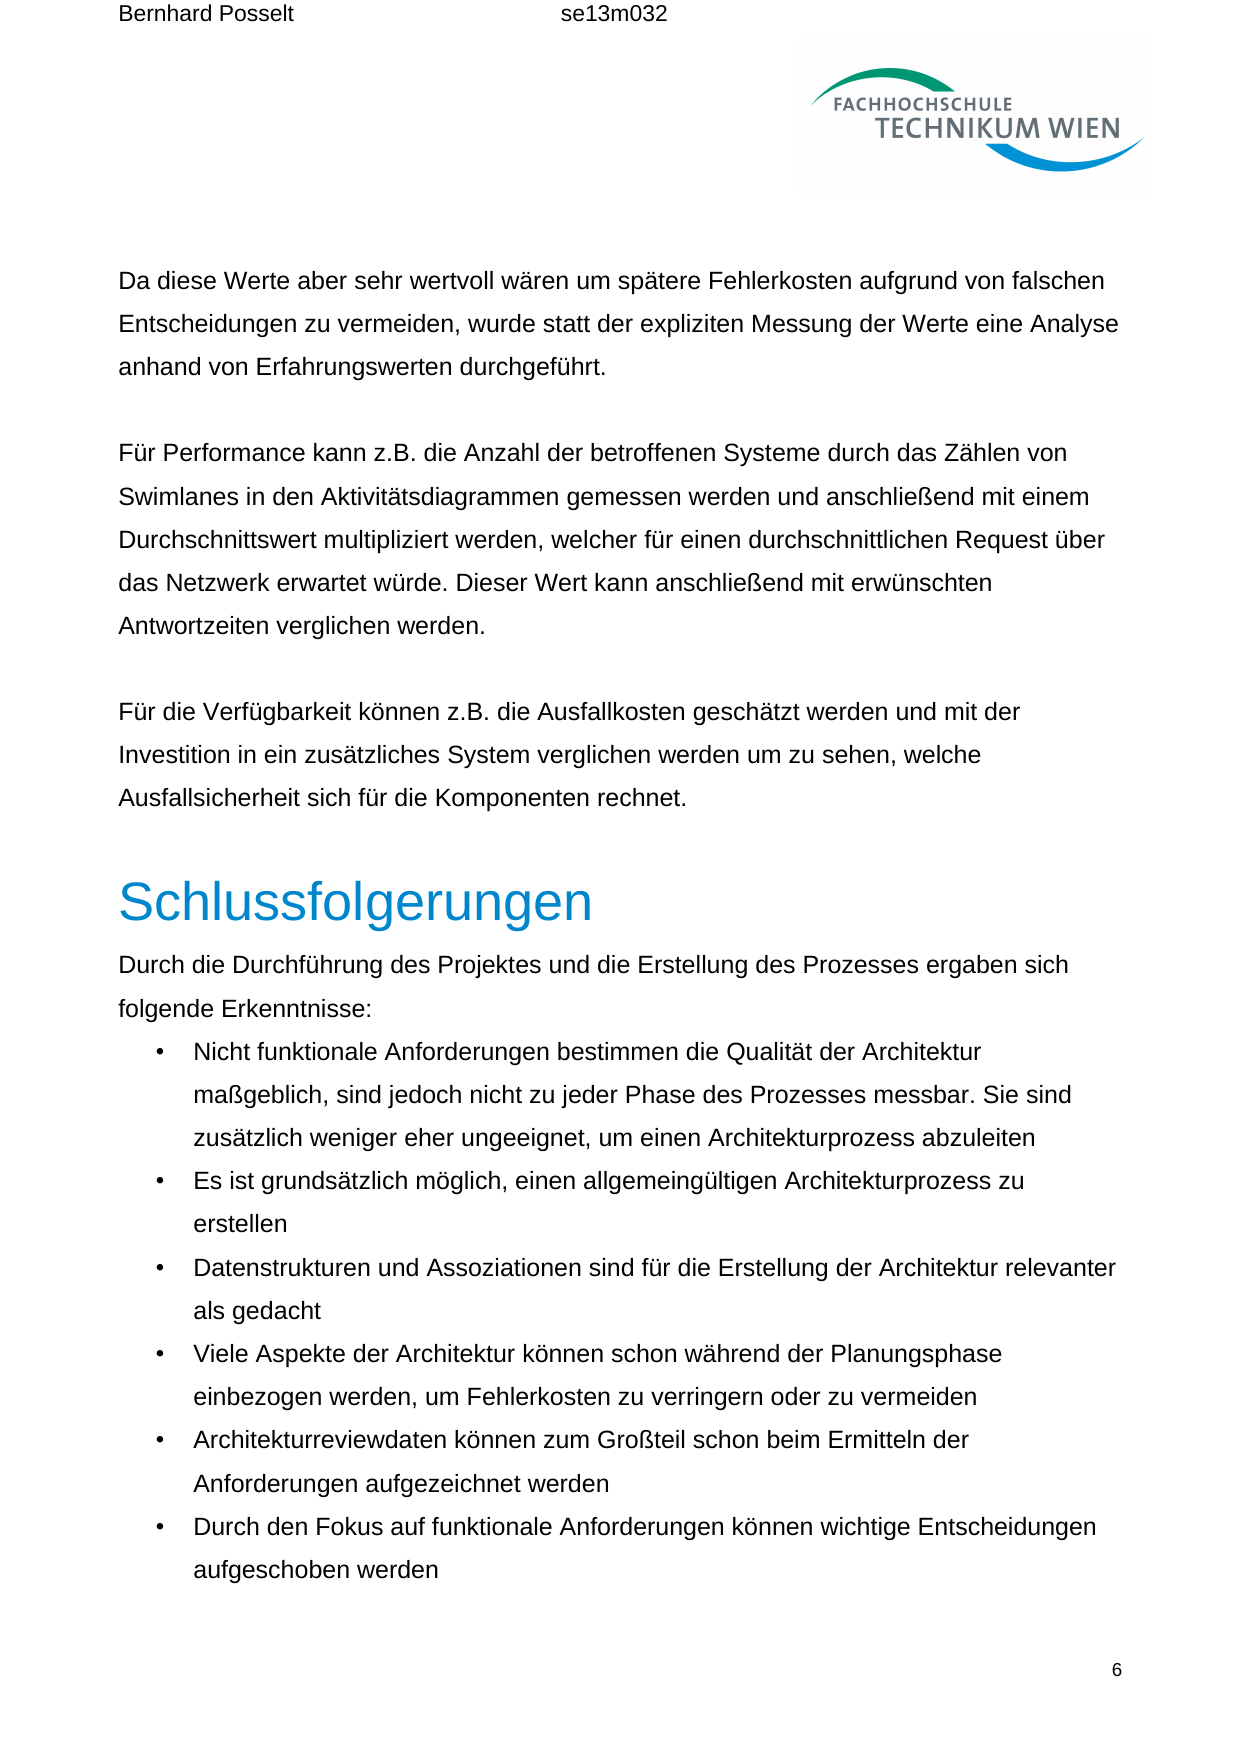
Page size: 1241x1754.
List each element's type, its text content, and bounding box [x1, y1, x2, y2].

subtitle Schlussfolgerungen [118, 869, 1122, 932]
picture [797, 35, 1153, 195]
list Viele Aspekte der Architektur können schon während der Planungsphase einbezogen werden, um Fehlerkosten zu verringern oder zu vermeiden [156, 1339, 1122, 1411]
text Für Performance kann z.B. die Anzahl der betroffenen Systeme durch das Zählen von Swimlanes in den Aktivitätsdiagrammen gemessen werden und anschließend mit einem Durchschnittswert multipliziert werden, welcher für einen durchschnittlichen Request über das Netzwerk erwartet würde. Dieser Wert kann anschließend mit erwünschten Antwortzeiten verglichen werden. [118, 438, 1122, 639]
text Durch die Durchführung des Projektes und die Erstellung des Prozesses ergaben sich folgende Erkenntnisse: [118, 951, 1122, 1022]
list Es ist grundsätzlich möglich, einen allgemeingültigen Architekturprozess zu erstellen [156, 1166, 1122, 1238]
text Für die Verfügbarkeit können z.B. die Ausfallkosten geschätzt werden und mit der Investition in ein zusätzliches System verglichen werden um zu sehen, welche Ausfallsicherheit sich für die Komponenten rechnet. [118, 697, 1122, 812]
list Durch den Fokus auf funktionale Anforderungen können wichtige Entscheidungen aufgeschoben werden [156, 1512, 1122, 1584]
list Nicht funktionale Anforderungen bestimmen die Qualität der Architektur maßgeblich, sind jedoch nicht zu jeder Phase des Prozesses messbar. Sie sind zusätzlich weniger eher ungeeignet, um einen Architekturprozess abzuleiten [156, 1037, 1122, 1152]
list Architekturreviewdaten können zum Großteil schon beim Ermitteln der Anforderungen aufgezeichnet werden [156, 1425, 1122, 1497]
list Datenstrukturen und Assoziationen sind für die Erstellung der Architektur relevanter als gedacht [156, 1253, 1122, 1324]
text Da diese Werte aber sehr wertvoll wären um spätere Fehlerkosten aufgrund von falschen Entscheidungen zu vermeiden, wurde statt der expliziten Messung der Werte eine Analyse anhand von Erfahrungswerten durchgeführt. [118, 266, 1122, 381]
